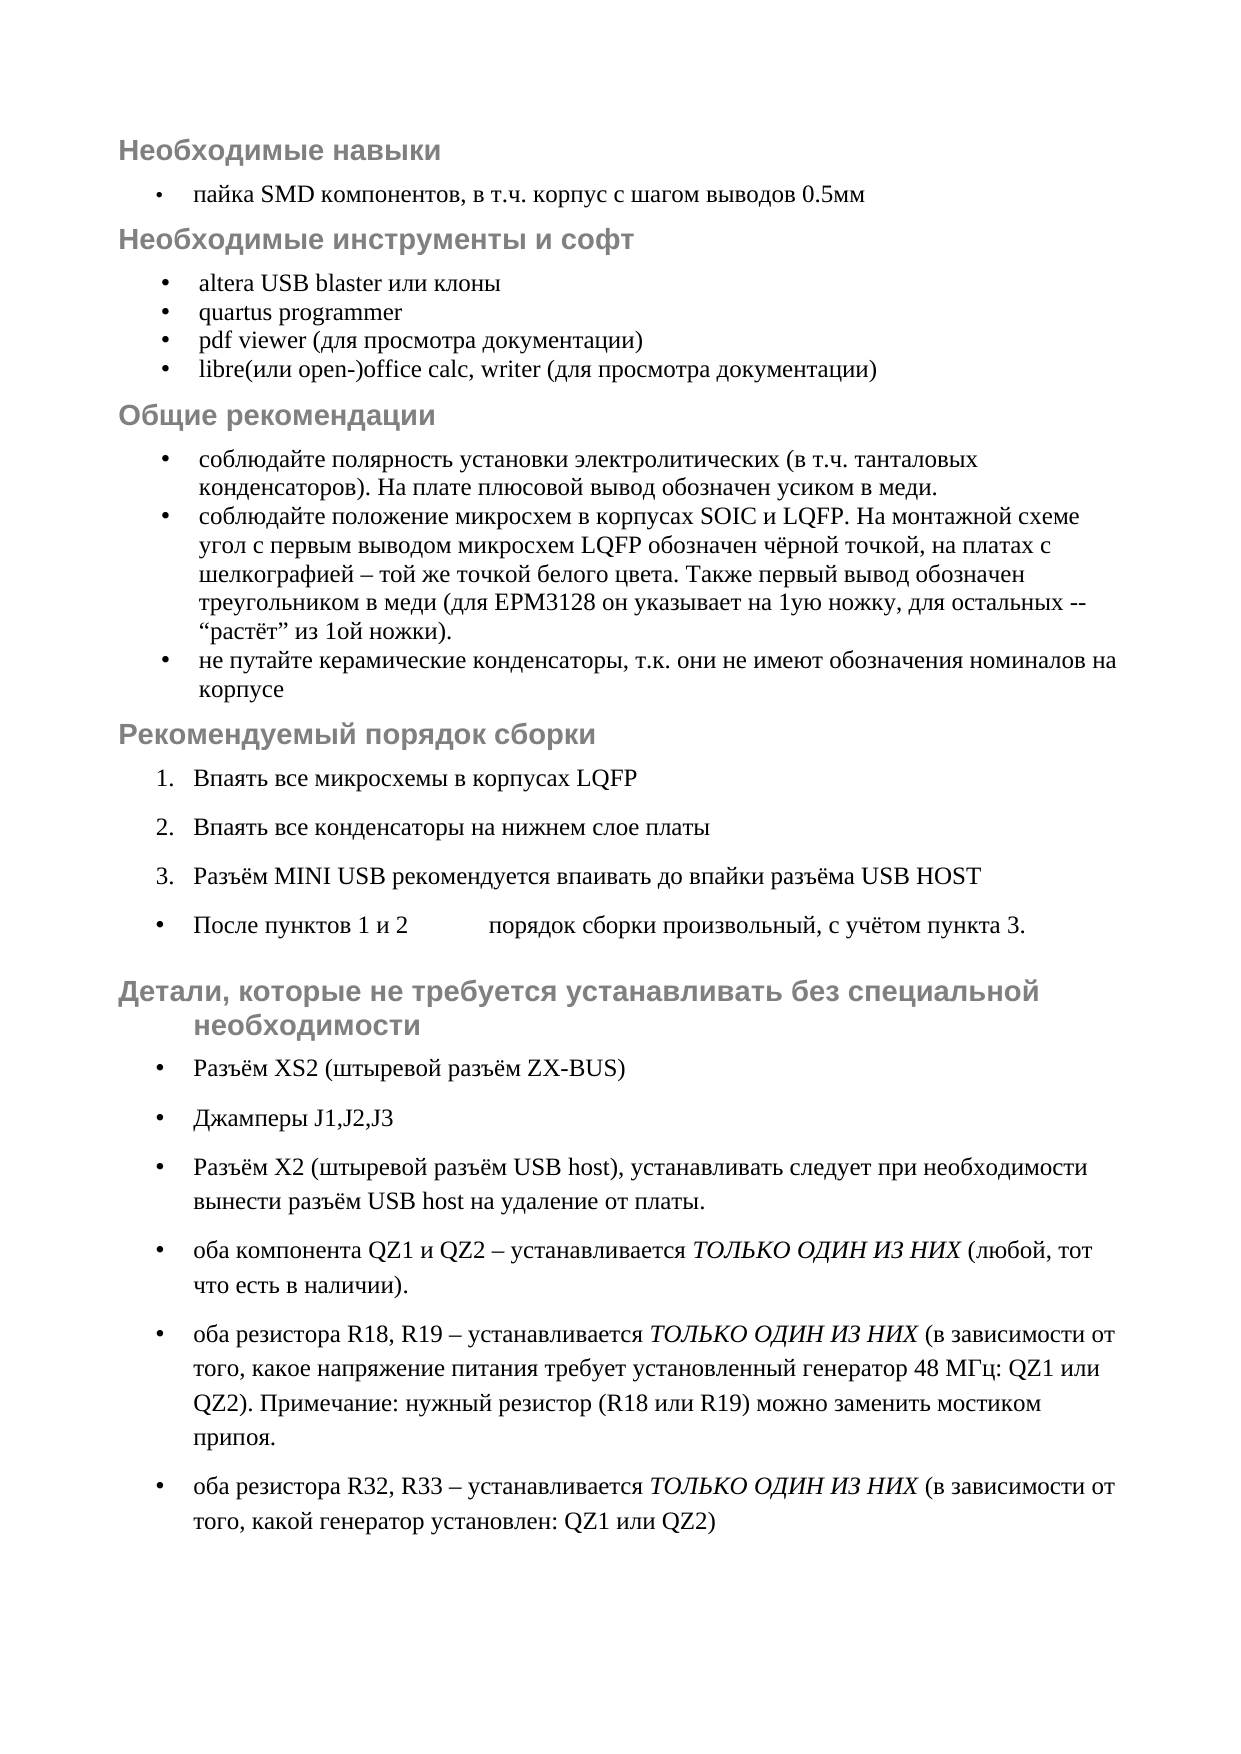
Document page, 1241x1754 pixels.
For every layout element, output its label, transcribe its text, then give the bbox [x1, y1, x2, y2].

list оба компонента QZ1 и QZ2 – устанавливается ТОЛЬКО ОДИН ИЗ НИХ (любой, тот что есть в наличии). [156, 1235, 1122, 1298]
subtitle Рекомендуемый порядок сборки [118, 717, 1122, 751]
list quartus programmer [161, 297, 1122, 326]
list соблюдайте полярность установки электролитических (в т.ч. танталовых конденсаторов). На плате плюсовой вывод обозначен усиком в меди. [161, 444, 1122, 501]
subtitle Общие рекомендации [118, 398, 1122, 431]
list pdf viewer (для просмотра документации) [161, 326, 1122, 354]
list не путайте керамические конденсаторы, т.к. они не имеют обозначения номиналов на корпусе [161, 645, 1122, 702]
list оба резистора R32, R33 – устанавливается ТОЛЬКО ОДИН ИЗ НИХ (в зависимости от того, какой генератор установлен: QZ1 или QZ2) [156, 1471, 1122, 1534]
list Впаять все конденсаторы на нижнем слое платы [156, 812, 1122, 841]
list оба резистора R18, R19 – устанавливается ТОЛЬКО ОДИН ИЗ НИХ (в зависимости от того, какое напряжение питания требует установленный генератор 48 МГц: QZ1 или QZ2). Примечание: нужный резистор (R18 или R19) можно заменить мостиком припоя. [156, 1319, 1122, 1451]
list Впаять все микросхемы в корпусах LQFP [156, 763, 1122, 792]
list Разъём XS2 (штыревой разъём ZX-BUS) [156, 1053, 1122, 1082]
list Разъём MINI USB рекомендуется впаивать до впайки разъёма USB HOST [156, 861, 1122, 890]
list Джамперы J1,J2,J3 [156, 1103, 1122, 1131]
subtitle Необходимые инструменты и софт [118, 222, 1122, 256]
subtitle Необходимые навыки [118, 133, 1122, 166]
list После пунктов 1 и 2 порядок сборки произвольный, с учётом пункта 3. [156, 910, 1122, 939]
subtitle Детали, которые не требуется устанавливать без специальной необходимости [118, 974, 1122, 1041]
list libre(или open-)office calc, writer (для просмотра документации) [161, 354, 1122, 383]
list Разъём X2 (штыревой разъём USB host), устанавливать следует при необходимости вынести разъём USB host на удаление от платы. [156, 1152, 1122, 1215]
list altera USB blaster или клоны [161, 268, 1122, 297]
list соблюдайте положение микросхем в корпусах SOIC и LQFP. На монтажной схеме угол с первым выводом микросхем LQFP обозначен чёрной точкой, на платах с шелкографией – той же точкой белого цвета. Также первый вывод обозначен треугольником в меди (для EPM3128 он указывает на 1ую ножку, для остальных -- “растёт” из 1ой ножки). [161, 501, 1122, 645]
list пайка SMD компонентов, в т.ч. корпус с шагом выводов 0.5мм [156, 179, 1122, 207]
